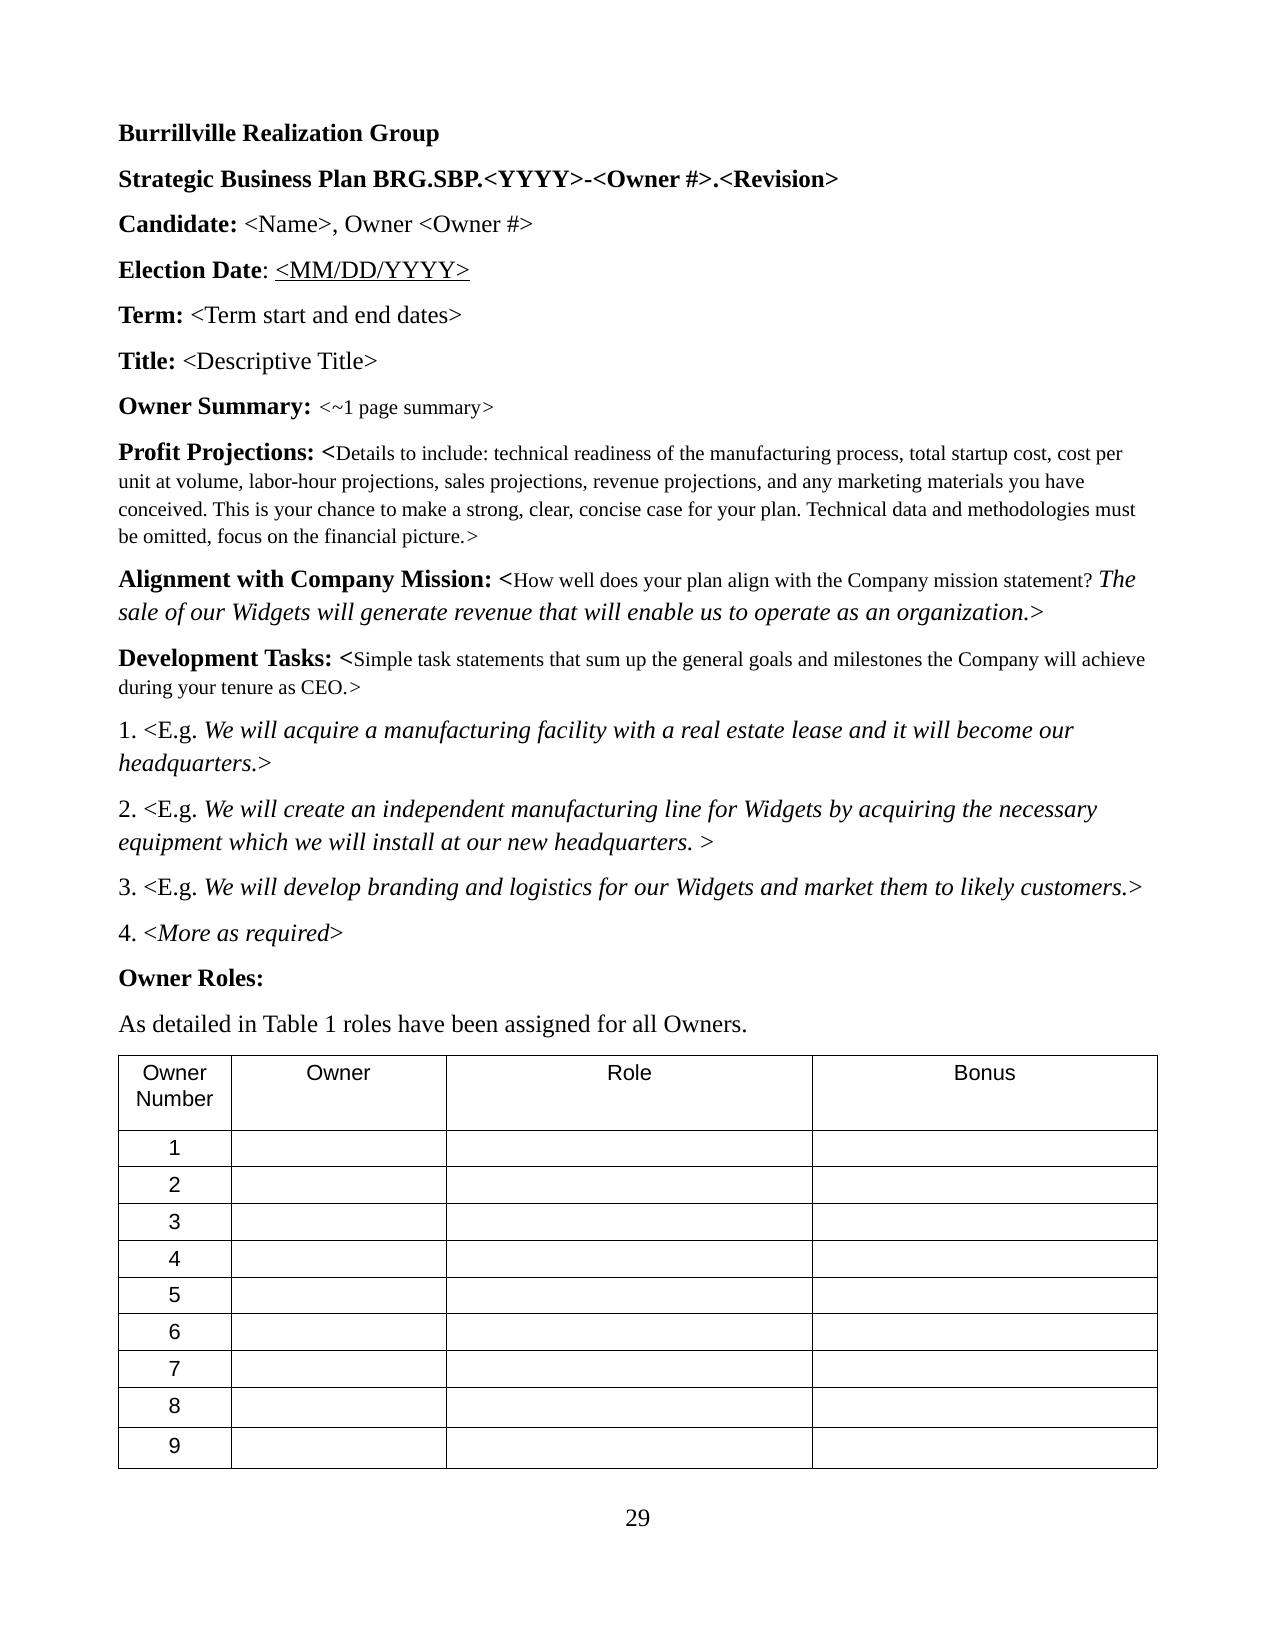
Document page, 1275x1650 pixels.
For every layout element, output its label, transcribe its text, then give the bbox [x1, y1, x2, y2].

table_header Owner Number [119, 1056, 231, 1129]
table_cell [232, 1204, 446, 1240]
table_cell [232, 1388, 446, 1427]
table_cell [447, 1388, 812, 1427]
table_cell 3 [119, 1204, 231, 1240]
table_cell [813, 1204, 1157, 1240]
text Development Tasks: <Simple task statements that sum up the general goals and milestones the Company will achieve during your tenure as CEO.> [118, 643, 1157, 699]
text Strategic Business Plan BRG.SBP.<YYYY>-<Owner #>.<Revision> [118, 164, 1157, 192]
table_cell [447, 1351, 812, 1387]
table_cell [813, 1388, 1157, 1427]
table_cell [232, 1278, 446, 1313]
table_cell [813, 1241, 1157, 1277]
table_cell 9 [119, 1428, 231, 1467]
table_header Owner [232, 1056, 446, 1129]
text Election Date: <MM/DD/YYYY> [118, 255, 1157, 283]
table_cell [447, 1204, 812, 1240]
table_cell [447, 1278, 812, 1313]
text Title: <Descriptive Title> [118, 346, 1157, 374]
text 1. <E.g. We will acquire a manufacturing facility with a real estate lease and it will become our headquarters.> [118, 715, 1157, 777]
table_cell [447, 1131, 812, 1166]
table_cell [813, 1131, 1157, 1166]
text Owner Summary: <~1 page summary> [118, 391, 1157, 420]
table_cell 4 [119, 1241, 231, 1277]
table_cell 2 [119, 1167, 231, 1203]
text Term: <Term start and end dates> [118, 300, 1157, 329]
table_cell [232, 1314, 446, 1350]
table_cell [447, 1314, 812, 1350]
table_cell [232, 1428, 446, 1467]
table_cell 6 [119, 1314, 231, 1350]
text 2. <E.g. We will create an independent manufacturing line for Widgets by acquiring the necessary equipment which we will install at our new headquarters. > [118, 794, 1157, 856]
table_cell [232, 1351, 446, 1387]
table_cell [813, 1428, 1157, 1467]
text Owner Roles: [118, 963, 1157, 992]
table_cell [447, 1167, 812, 1203]
table_cell [813, 1314, 1157, 1350]
table_header Bonus [813, 1056, 1157, 1129]
table_cell 5 [119, 1278, 231, 1313]
table_cell [232, 1241, 446, 1277]
text 3. <E.g. We will develop branding and logistics for our Widgets and market them to likely customers.> [118, 872, 1157, 901]
table_cell 8 [119, 1388, 231, 1427]
table_cell [232, 1167, 446, 1203]
table_cell [813, 1167, 1157, 1203]
table_cell [813, 1351, 1157, 1387]
table_cell [813, 1278, 1157, 1313]
text Candidate: <Name>, Owner <Owner #> [118, 209, 1157, 238]
table_cell [232, 1131, 446, 1166]
table_cell 7 [119, 1351, 231, 1387]
table_cell [447, 1241, 812, 1277]
text Burrillville Realization Group [118, 118, 1157, 147]
text 4. <More as required> [118, 918, 1157, 947]
text Alignment with Company Mission: <How well does your plan align with the Company mission statement? The sale of our Widgets will generate revenue that will enable us to operate as an organization.> [118, 564, 1157, 626]
table_cell [447, 1428, 812, 1467]
text Profit Projections: <Details to include: technical readiness of the manufacturing process, total startup cost, cost per unit at volume, labor-hour projections, sales projections, revenue projections, and any marketing materials you have conceived. This is your chance to make a strong, clear, concise case for your plan. Technical data and methodologies must be omitted, focus on the financial picture.> [118, 437, 1157, 548]
text As detailed in Table 1 roles have been assigned for all Owners. [118, 1009, 1157, 1038]
table_header Role [447, 1056, 812, 1129]
table_cell 1 [119, 1131, 231, 1166]
